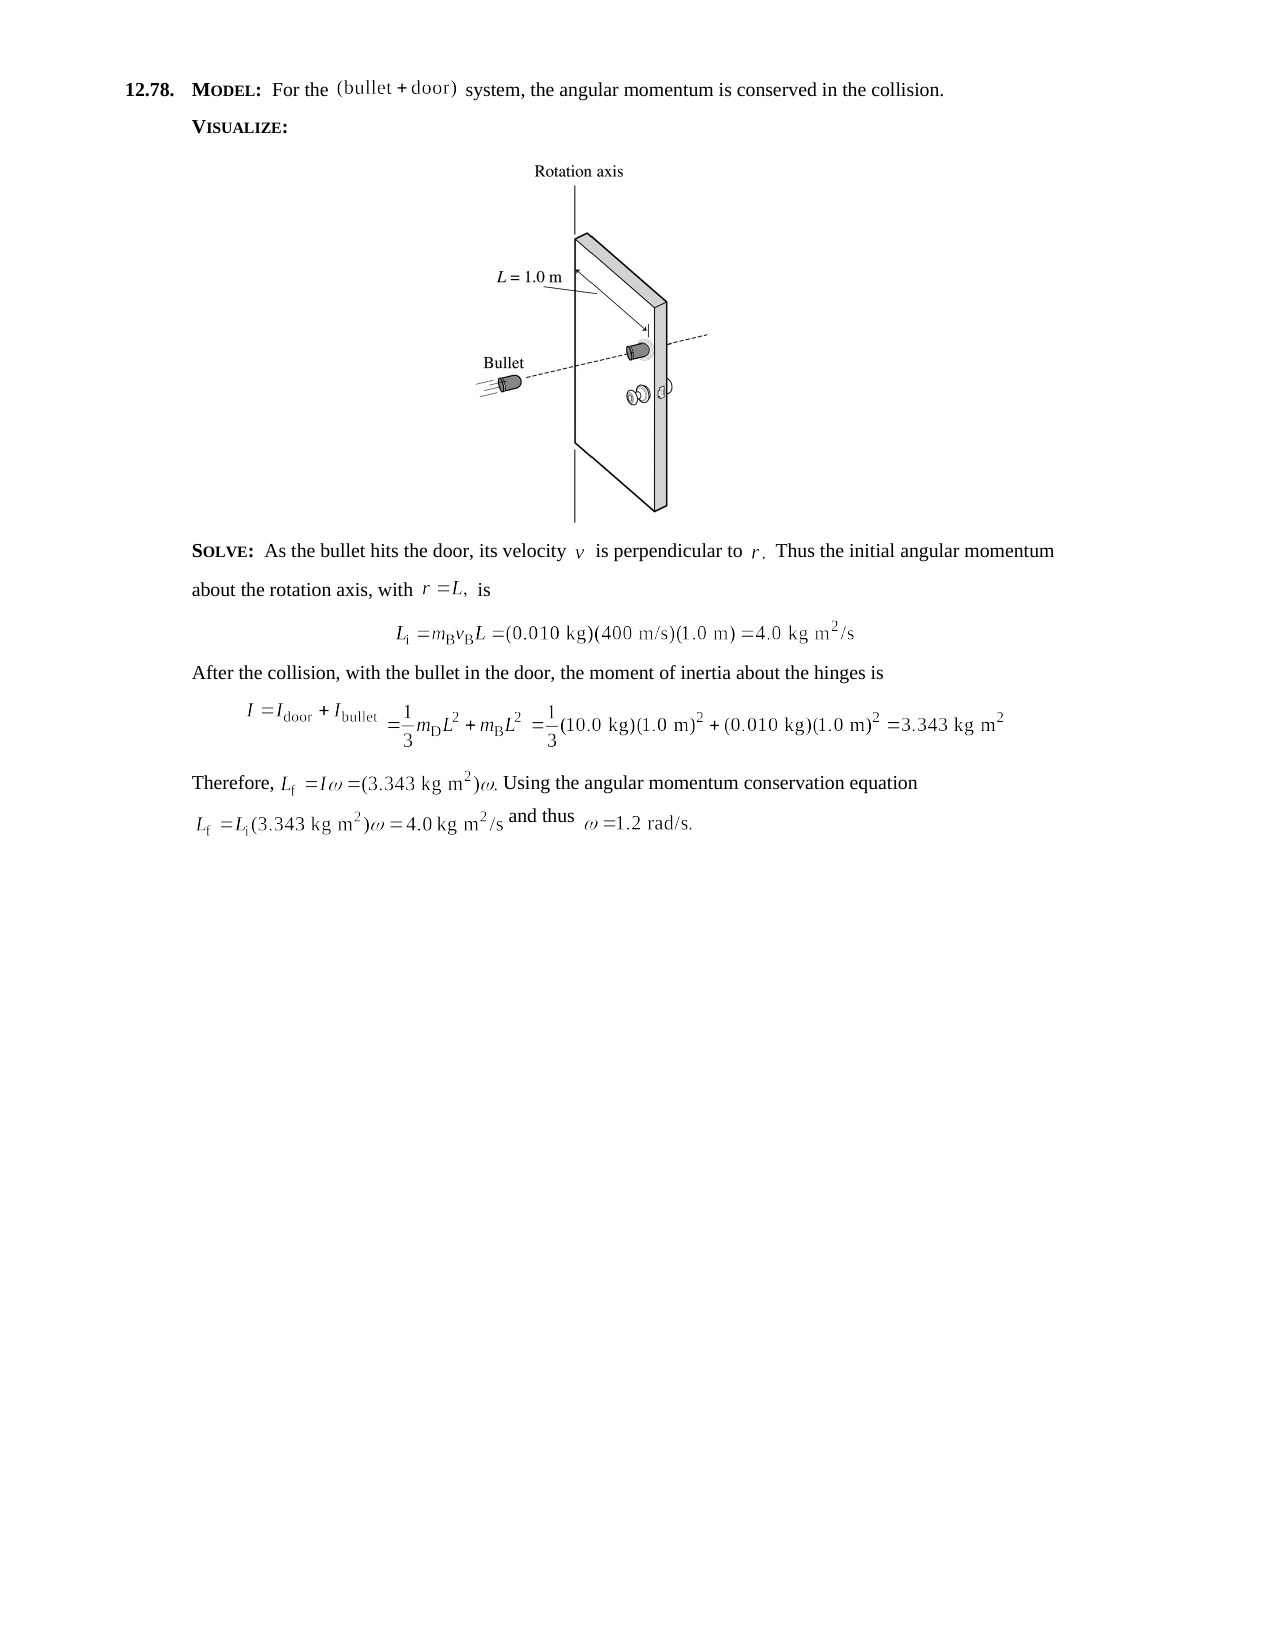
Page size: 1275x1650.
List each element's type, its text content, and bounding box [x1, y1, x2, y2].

text After the collision, with the bullet in the door, the moment of inertia about the hinges is [192, 661, 1058, 684]
text Visualize: [192, 115, 1058, 138]
list 12.78. Model: For the system, the angular momentum is conserved in the collision. [125, 75, 1058, 104]
table_header [708, 165, 1058, 522]
text Therefore, Using the angular momentum conservation equation and thus [192, 765, 1058, 842]
table_header [125, 165, 475, 522]
text Solve: As the bullet hits the door, its velocity is perpendicular to Thus the initial angular momentum about the rotation axis, with is [192, 537, 1058, 603]
picture [475, 164, 708, 523]
